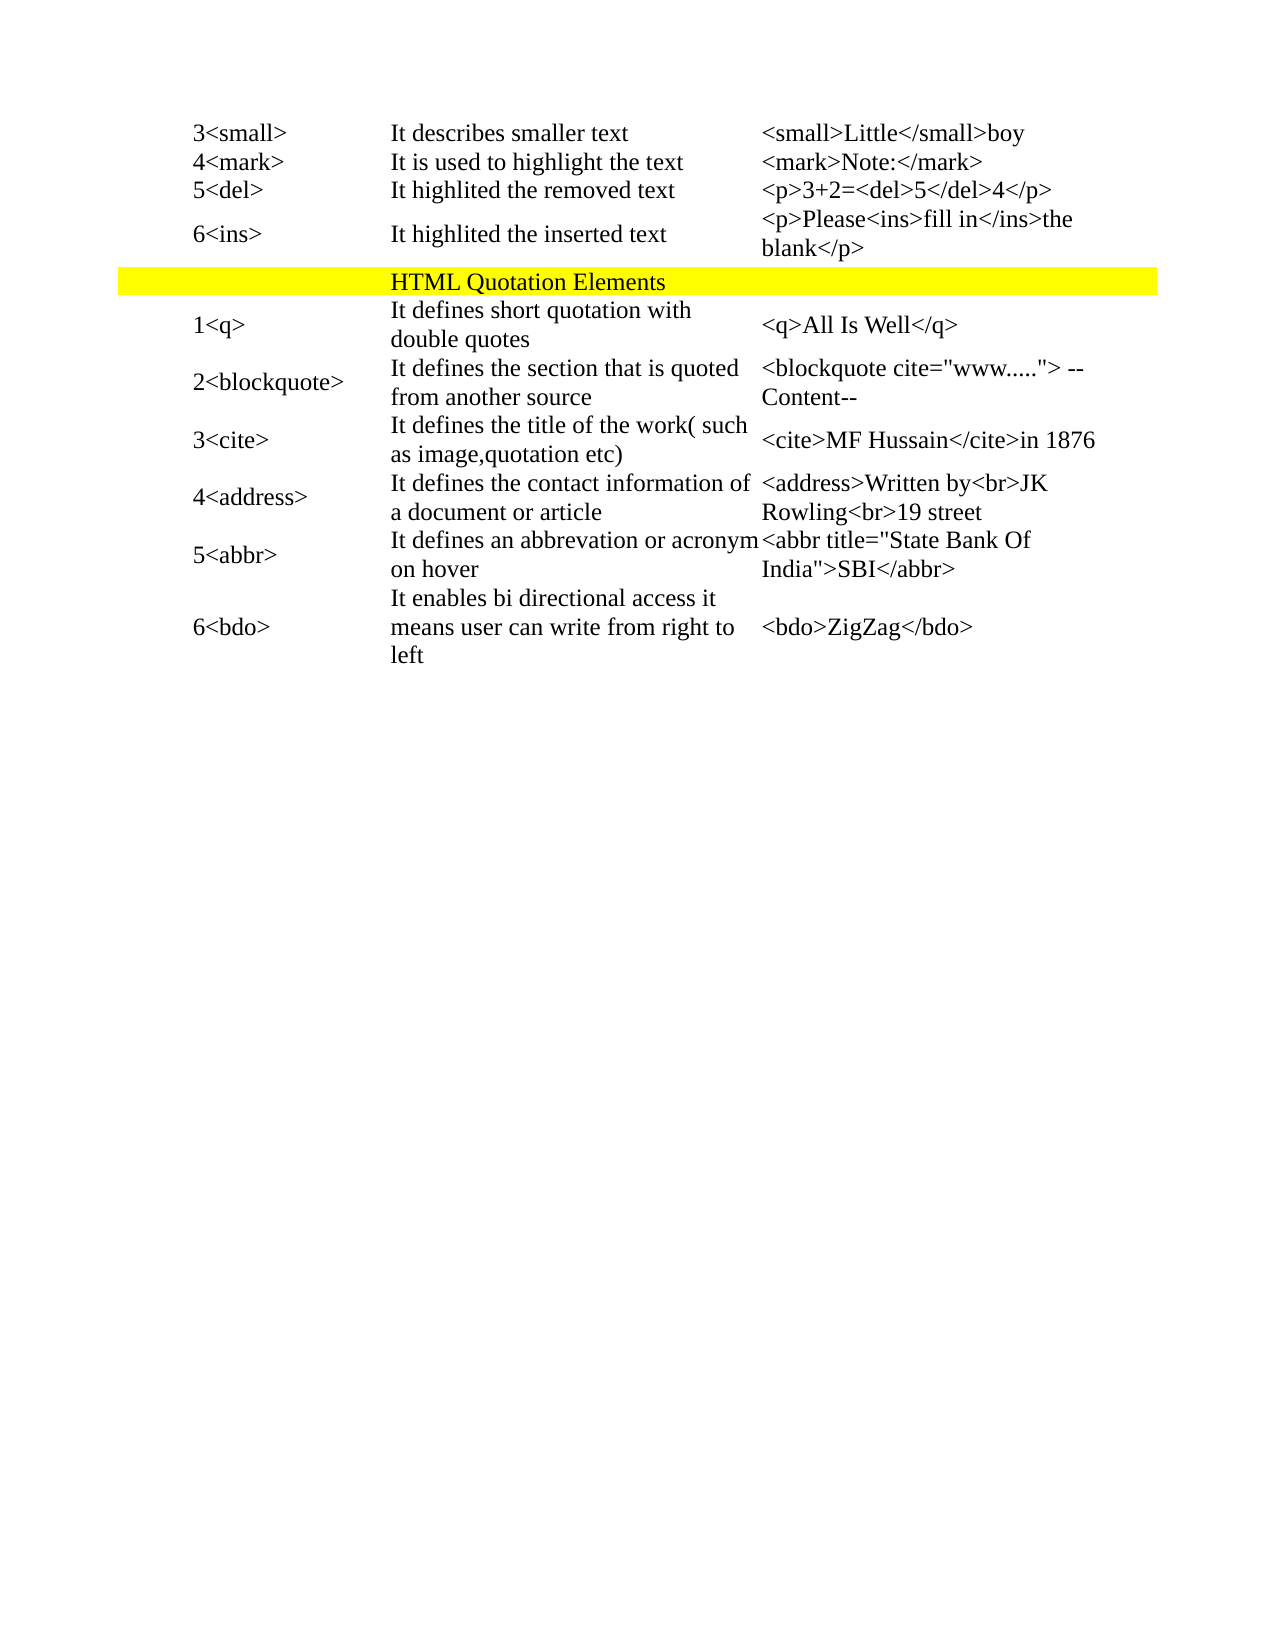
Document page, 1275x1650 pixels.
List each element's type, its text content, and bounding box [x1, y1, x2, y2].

table_cell 6 [118, 204, 205, 262]
table_cell <p>3+2=<del>5</del>4</p> [761, 176, 1157, 204]
table_cell 6 [118, 583, 205, 669]
table_cell <address>Written by<br>JK Rowling<br>19 street [761, 468, 1157, 525]
table_cell <del> [205, 176, 390, 204]
table_cell <small>Little</small>boy [761, 118, 1157, 147]
table_cell <bdo>ZigZag</bdo> [761, 583, 1157, 669]
table_cell <abbr> [205, 525, 390, 583]
table_cell <q> [205, 295, 390, 353]
table_cell It defines an abbrevation or acronym on hover [390, 525, 761, 583]
table_cell <abbr title="State Bank Of India">SBI</abbr> [761, 525, 1157, 583]
table_cell It defines the title of the work( such as image,quotation etc) [390, 410, 761, 468]
table_cell It defines the contact information of a document or article [390, 468, 761, 525]
table_cell [205, 267, 390, 295]
table_cell It highlited the inserted text [390, 204, 761, 262]
table_cell 4 [118, 147, 205, 176]
table_cell <p>Please<ins>fill in</ins>the blank</p> [761, 204, 1157, 262]
table_cell 5 [118, 176, 205, 204]
table_cell <mark>Note:</mark> [761, 147, 1157, 176]
table_cell [118, 267, 205, 295]
table_cell [390, 262, 761, 267]
table_cell [118, 262, 205, 267]
table_cell <q>All Is Well</q> [761, 295, 1157, 353]
table_cell It enables bi directional access it means user can write from right to left [390, 583, 761, 669]
table_cell 3 [118, 410, 205, 468]
table_cell 1 [118, 295, 205, 353]
table_cell <cite>MF Hussain</cite>in 1876 [761, 410, 1157, 468]
table_cell It defines short quotation with double quotes [390, 295, 761, 353]
table_cell <address> [205, 468, 390, 525]
table_cell 3 [118, 118, 205, 147]
table_cell It describes smaller text [390, 118, 761, 147]
table_cell 4 [118, 468, 205, 525]
table_cell <cite> [205, 410, 390, 468]
table_cell It defines the section that is quoted from another source [390, 353, 761, 410]
table_cell It is used to highlight the text [390, 147, 761, 176]
table_cell 2 [118, 353, 205, 410]
table_cell <ins> [205, 204, 390, 262]
table_cell <blockquote cite="www....."> --Content-- [761, 353, 1157, 410]
table_cell [205, 262, 390, 267]
table_cell 5 [118, 525, 205, 583]
table_cell <mark> [205, 147, 390, 176]
table_cell HTML Quotation Elements [390, 267, 761, 295]
table_cell <blockquote> [205, 353, 390, 410]
table_cell It highlited the removed text [390, 176, 761, 204]
table_cell [761, 262, 1157, 267]
table_cell [761, 267, 1157, 295]
table_cell <bdo> [205, 583, 390, 669]
table_cell <small> [205, 118, 390, 147]
